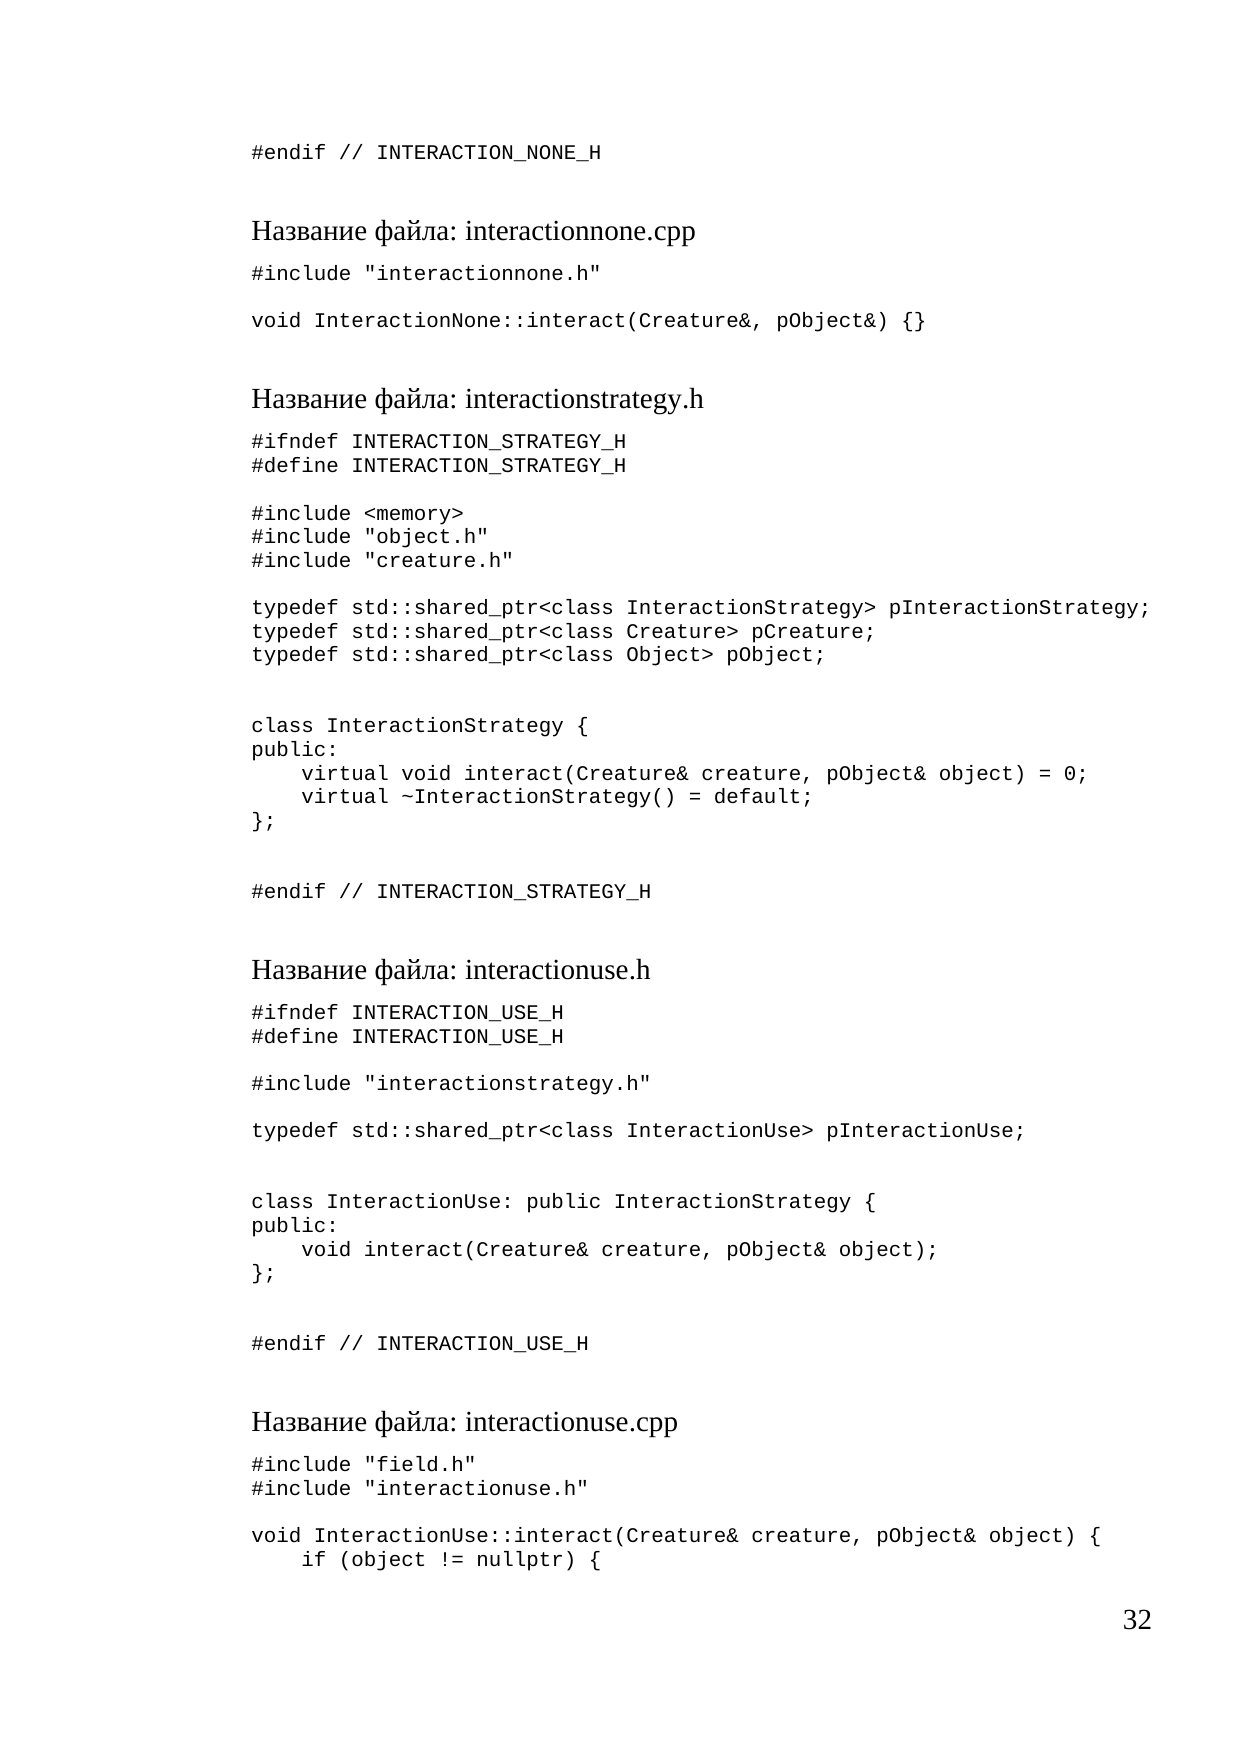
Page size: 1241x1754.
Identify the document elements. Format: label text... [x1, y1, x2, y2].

text void InteractionUse::interact(Creature& creature, pObject& object) { [177, 1525, 1152, 1549]
text #include "interactionstrategy.h" [177, 1073, 1152, 1097]
text #include "interactionnone.h" [177, 263, 1152, 287]
text typedef std::shared_ptr<class Creature> pCreature; [177, 621, 1152, 644]
text virtual void interact(Creature& creature, pObject& object) = 0; [177, 763, 1152, 786]
text typedef std::shared_ptr<class InteractionStrategy> pInteractionStrategy; [177, 597, 1152, 621]
text #ifndef INTERACTION_STRATEGY_H [177, 432, 1152, 455]
text #include <memory> [177, 502, 1152, 526]
text }; [177, 810, 1152, 833]
text #include "object.h" [177, 526, 1152, 550]
text public: [177, 1215, 1152, 1238]
text Название файла: interactionuse.cpp [177, 1404, 1152, 1438]
text #endif // INTERACTION_USE_H [177, 1333, 1152, 1357]
text #ifndef INTERACTION_USE_H [177, 1002, 1152, 1026]
text #endif // INTERACTION_STRATEGY_H [177, 881, 1152, 904]
text #include "creature.h" [177, 550, 1152, 573]
text Название файла: interactionuse.h [177, 952, 1152, 985]
text class InteractionStrategy { [177, 715, 1152, 739]
text Название файла: interactionnone.cpp [177, 213, 1152, 246]
text void InteractionNone::interact(Creature&, pObject&) {} [177, 310, 1152, 334]
text class InteractionUse: public InteractionStrategy { [177, 1191, 1152, 1215]
text #include "interactionuse.h" [177, 1478, 1152, 1502]
text #endif // INTERACTION_NONE_H [177, 142, 1152, 165]
text void interact(Creature& creature, pObject& object); [177, 1238, 1152, 1262]
text typedef std::shared_ptr<class InteractionUse> pInteractionUse; [177, 1120, 1152, 1144]
text if (object != nullptr) { [177, 1549, 1152, 1573]
text typedef std::shared_ptr<class Object> pObject; [177, 644, 1152, 668]
text }; [177, 1262, 1152, 1286]
text virtual ~InteractionStrategy() = default; [177, 786, 1152, 810]
text #define INTERACTION_USE_H [177, 1026, 1152, 1049]
text #include "field.h" [177, 1454, 1152, 1478]
text #define INTERACTION_STRATEGY_H [177, 455, 1152, 479]
text Название файла: interactionstrategy.h [177, 381, 1152, 415]
text public: [177, 739, 1152, 763]
